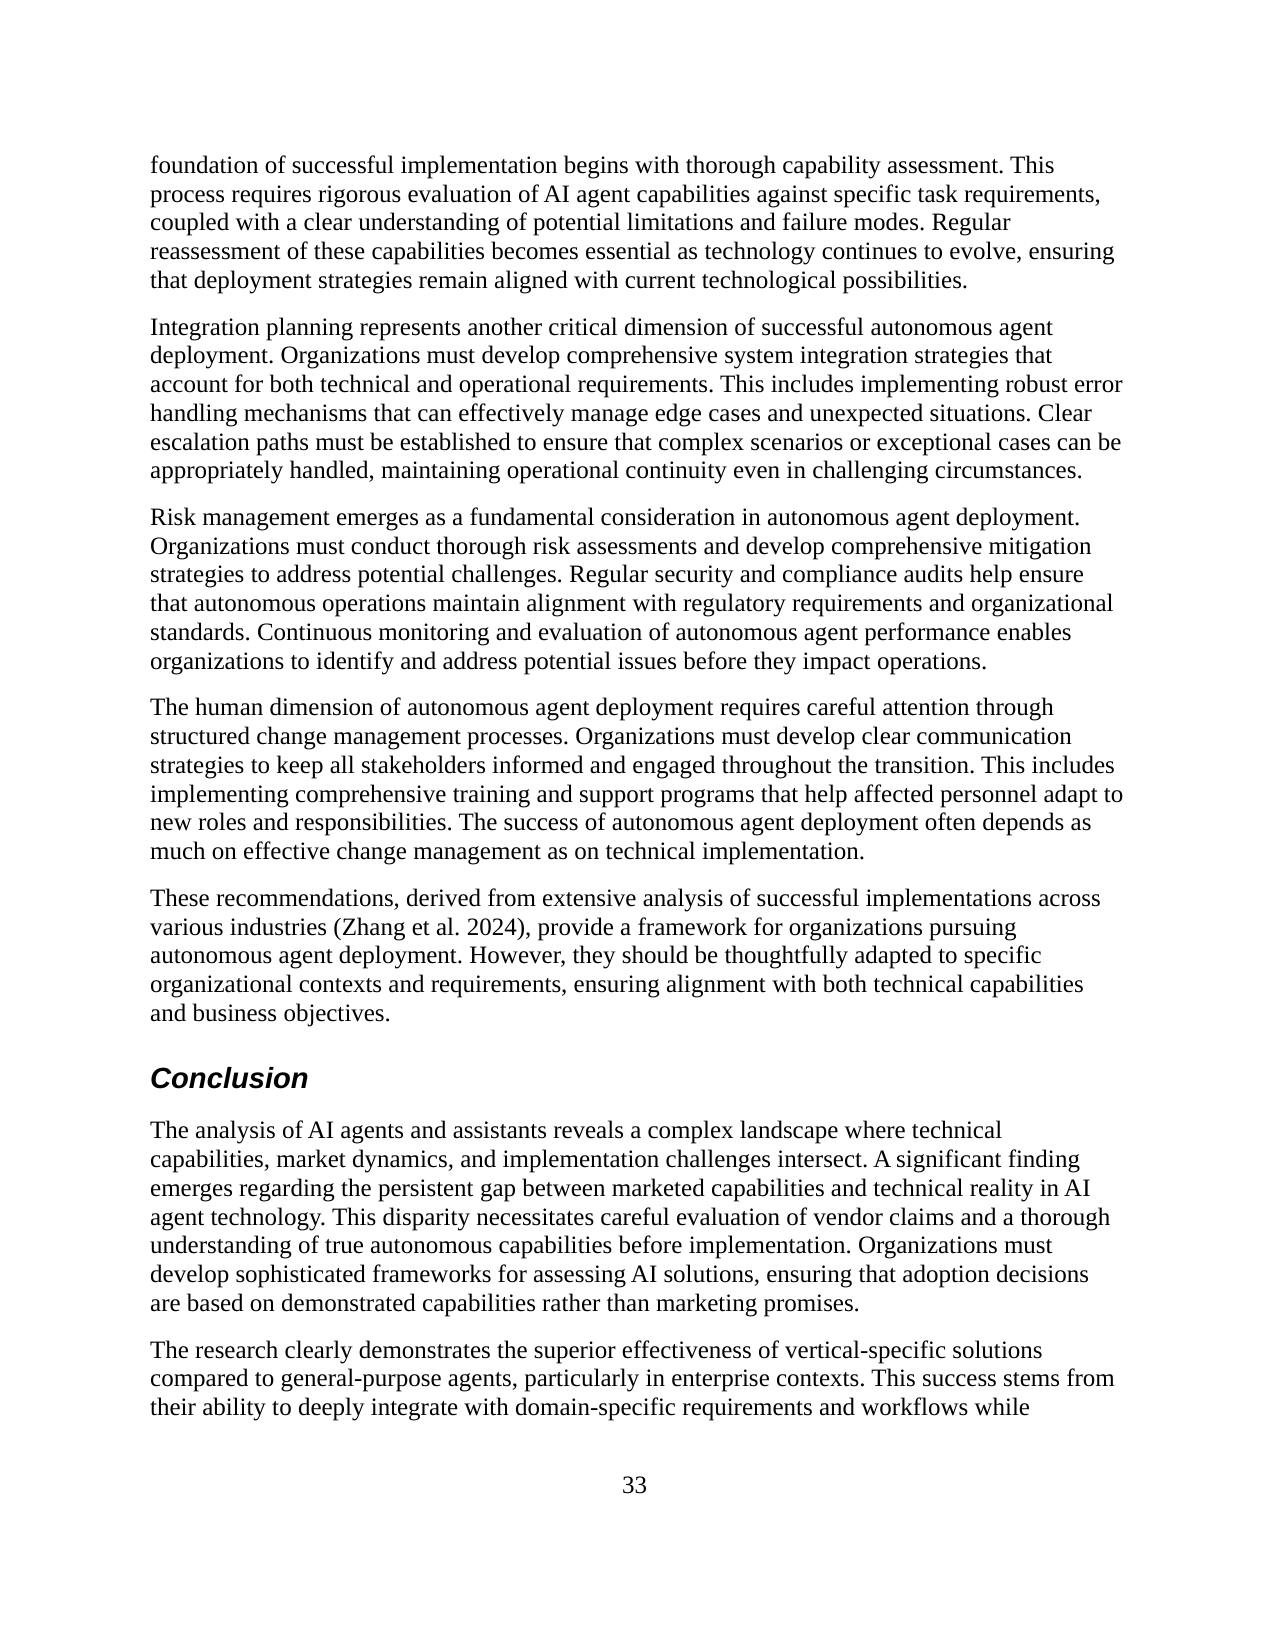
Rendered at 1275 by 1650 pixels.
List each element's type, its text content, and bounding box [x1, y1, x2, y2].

text foundation of successful implementation begins with thorough capability assessment. This process requires rigorous evaluation of AI agent capabilities against specific task requirements, coupled with a clear understanding of potential limitations and failure modes. Regular reassessment of these capabilities becomes essential as technology continues to evolve, ensuring that deployment strategies remain aligned with current technological possibilities. [150, 150, 1125, 294]
text Risk management emerges as a fundamental consideration in autonomous agent deployment. Organizations must conduct thorough risk assessments and develop comprehensive mitigation strategies to address potential challenges. Regular security and compliance audits help ensure that autonomous operations maintain alignment with regulatory requirements and organizational standards. Continuous monitoring and evaluation of autonomous agent performance enables organizations to identify and address potential issues before they impact operations. [150, 502, 1125, 674]
subtitle Conclusion [150, 1061, 1125, 1094]
text The analysis of AI agents and assistants reveals a complex landscape where technical capabilities, market dynamics, and implementation challenges intersect. A significant finding emerges regarding the persistent gap between marketed capabilities and technical reality in AI agent technology. This disparity necessitates careful evaluation of vendor claims and a thorough understanding of true autonomous capabilities before implementation. Organizations must develop sophisticated frameworks for assessing AI solutions, ensuring that adoption decisions are based on demonstrated capabilities rather than marketing promises. [150, 1116, 1125, 1317]
text The research clearly demonstrates the superior effectiveness of vertical-specific solutions compared to general-purpose agents, particularly in enterprise contexts. This success stems from their ability to deeply integrate with domain-specific requirements and workflows while [150, 1335, 1125, 1421]
text These recommendations, derived from extensive analysis of successful implementations across various industries (Zhang et al. 2024), provide a framework for organizations pursuing autonomous agent deployment. However, they should be thoughtfully adapted to specific organizational contexts and requirements, ensuring alignment with both technical capabilities and business objectives. [150, 883, 1125, 1027]
text The human dimension of autonomous agent deployment requires careful attention through structured change management processes. Organizations must develop clear communication strategies to keep all stakeholders informed and engaged throughout the transition. This includes implementing comprehensive training and support programs that help affected personnel adapt to new roles and responsibilities. The success of autonomous agent deployment often depends as much on effective change management as on technical implementation. [150, 692, 1125, 865]
text Integration planning represents another critical dimension of successful autonomous agent deployment. Organizations must develop comprehensive system integration strategies that account for both technical and operational requirements. This includes implementing robust error handling mechanisms that can effectively manage edge cases and unexpected situations. Clear escalation paths must be established to ensure that complex scenarios or exceptional cases can be appropriately handled, maintaining operational continuity even in challenging circumstances. [150, 312, 1125, 484]
